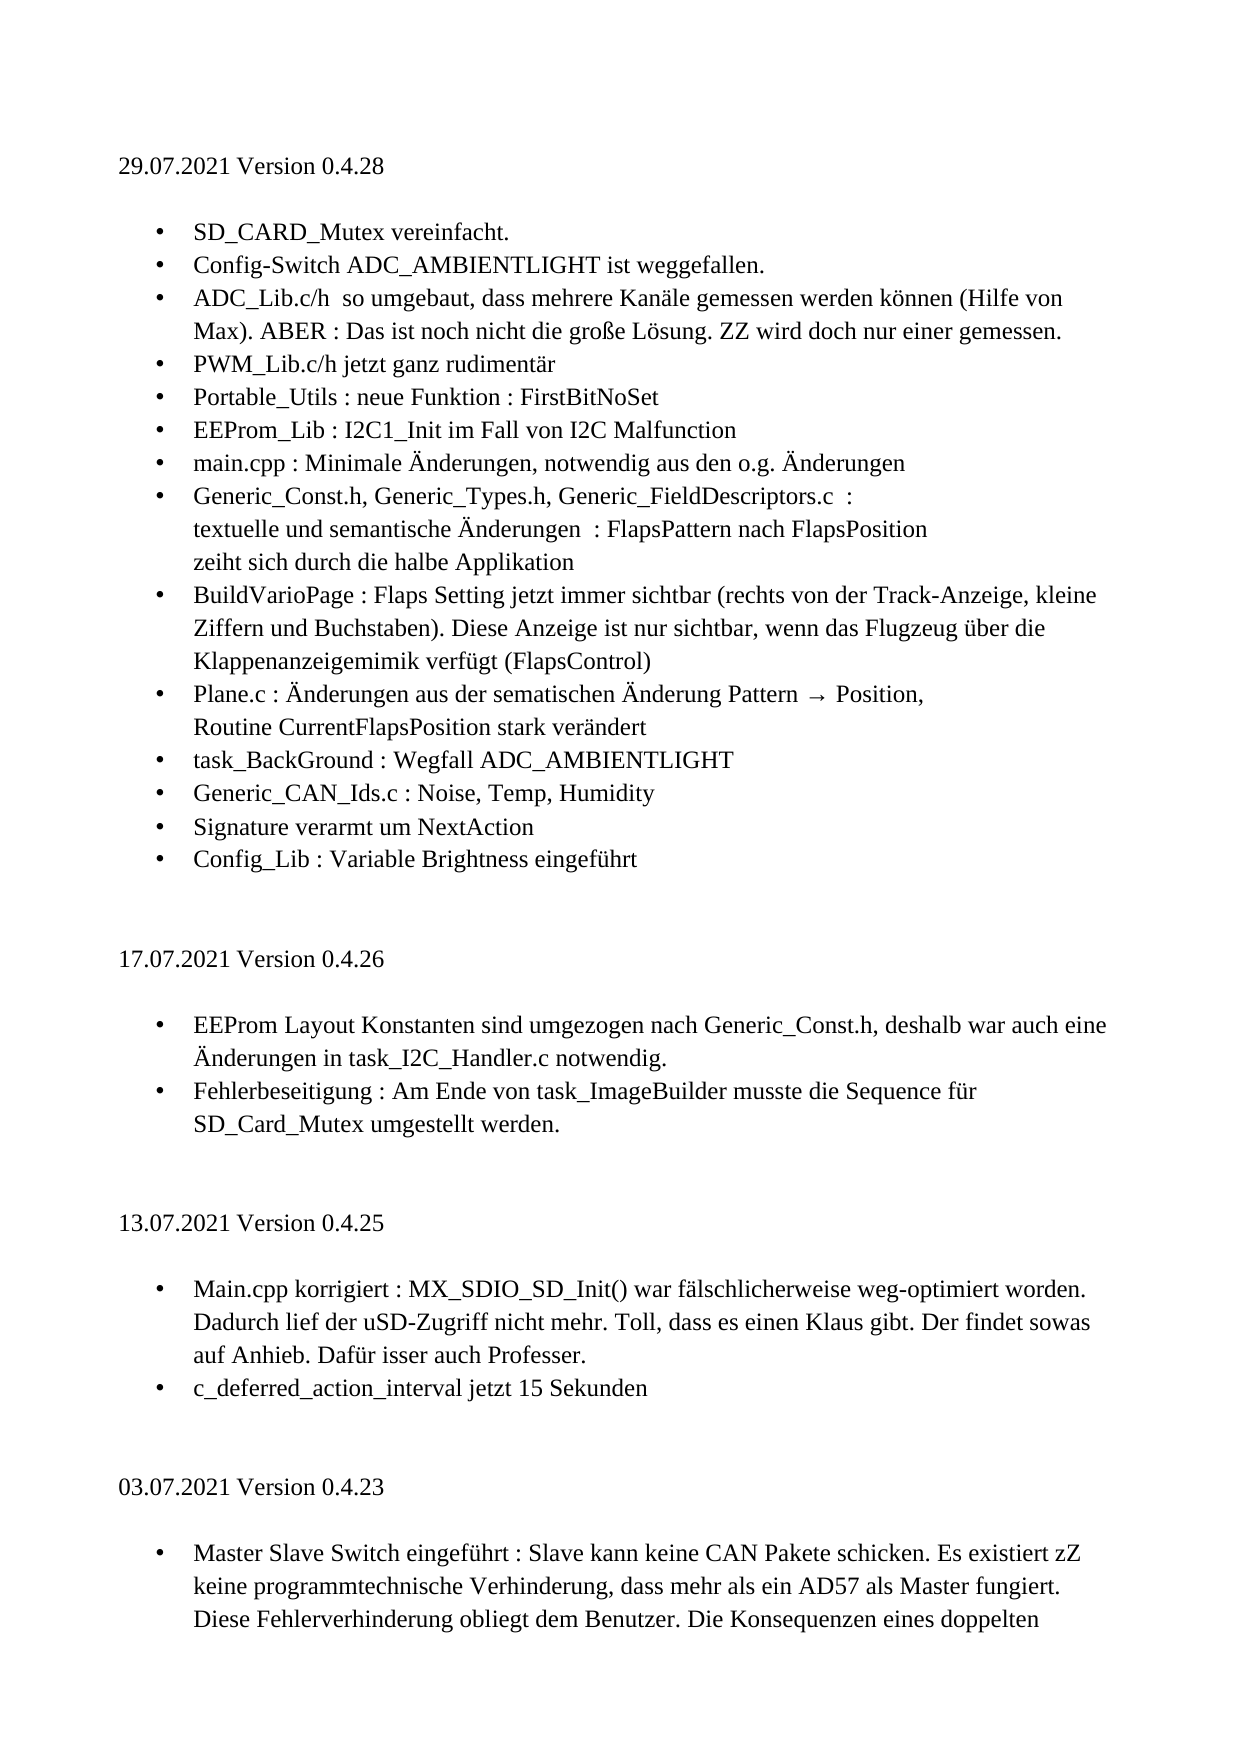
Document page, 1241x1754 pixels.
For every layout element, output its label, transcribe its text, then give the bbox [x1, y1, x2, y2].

list main.cpp : Minimale Änderungen, notwendig aus den o.g. Änderungen [156, 448, 1122, 477]
list EEProm_Lib : I2C1_Init im Fall von I2C Malfunction [156, 415, 1122, 444]
list Master Slave Switch eingeführt : Slave kann keine CAN Pakete schicken. Es existiert zZ keine programmtechnische Verhinderung, dass mehr als ein AD57 als Master fungiert. Diese Fehlerverhinderung obliegt dem Benutzer. Die Konsequenzen eines doppelten [156, 1538, 1122, 1633]
text 03.07.2021 Version 0.4.23 [118, 1472, 1122, 1501]
text 29.07.2021 Version 0.4.28 [118, 151, 1122, 180]
list Signature verarmt um NextAction [156, 812, 1122, 840]
list Config_Lib : Variable Brightness eingeführt [156, 844, 1122, 873]
list c_deferred_action_interval jetzt 15 Sekunden [156, 1373, 1122, 1468]
list ADC_Lib.c/h so umgebaut, dass mehrere Kanäle gemessen werden können (Hilfe von Max). ABER : Das ist noch nicht die große Lösung. ZZ wird doch nur einer gemessen. [156, 283, 1122, 345]
list EEProm Layout Konstanten sind umgezogen nach Generic_Const.h, deshalb war auch eine Änderungen in task_I2C_Handler.c notwendig. [156, 1010, 1122, 1071]
list Portable_Utils : neue Funktion : FirstBitNoSet [156, 382, 1122, 411]
list Generic_CAN_Ids.c : Noise, Temp, Humidity [156, 778, 1122, 807]
list task_BackGround : Wegfall ADC_AMBIENTLIGHT [156, 746, 1122, 774]
list BuildVarioPage : Flaps Setting jetzt immer sichtbar (rechts von der Track-Anzeige, kleine Ziffern und Buchstaben). Diese Anzeige ist nur sichtbar, wenn das Flugzeug über die Klappenanzeigemimik verfügt (FlapsControl) [156, 580, 1122, 675]
list Config-Switch ADC_AMBIENTLIGHT ist weggefallen. [156, 250, 1122, 279]
list Generic_Const.h, Generic_Types.h, Generic_FieldDescriptors.c : textuelle und semantische Änderungen : FlapsPattern nach FlapsPosition zeiht sich durch die halbe Applikation [156, 481, 1122, 576]
text 17.07.2021 Version 0.4.26 [118, 911, 1122, 972]
list Fehlerbeseitigung : Am Ende von task_ImageBuilder musste die Sequence für SD_Card_Mutex umgestellt werden. [156, 1076, 1122, 1171]
list PWM_Lib.c/h jetzt ganz rudimentär [156, 349, 1122, 378]
text 13.07.2021 Version 0.4.25 [118, 1208, 1122, 1237]
list Plane.c : Änderungen aus der sematischen Änderung Pattern → Position, Routine CurrentFlapsPosition stark verändert [156, 679, 1122, 741]
list SD_CARD_Mutex vereinfacht. [156, 217, 1122, 246]
list Main.cpp korrigiert : MX_SDIO_SD_Init() war fälschlicherweise weg-optimiert worden. Dadurch lief der uSD-Zugriff nicht mehr. Toll, dass es einen Klaus gibt. Der findet sowas auf Anhieb. Dafür isser auch Professer. [156, 1274, 1122, 1369]
